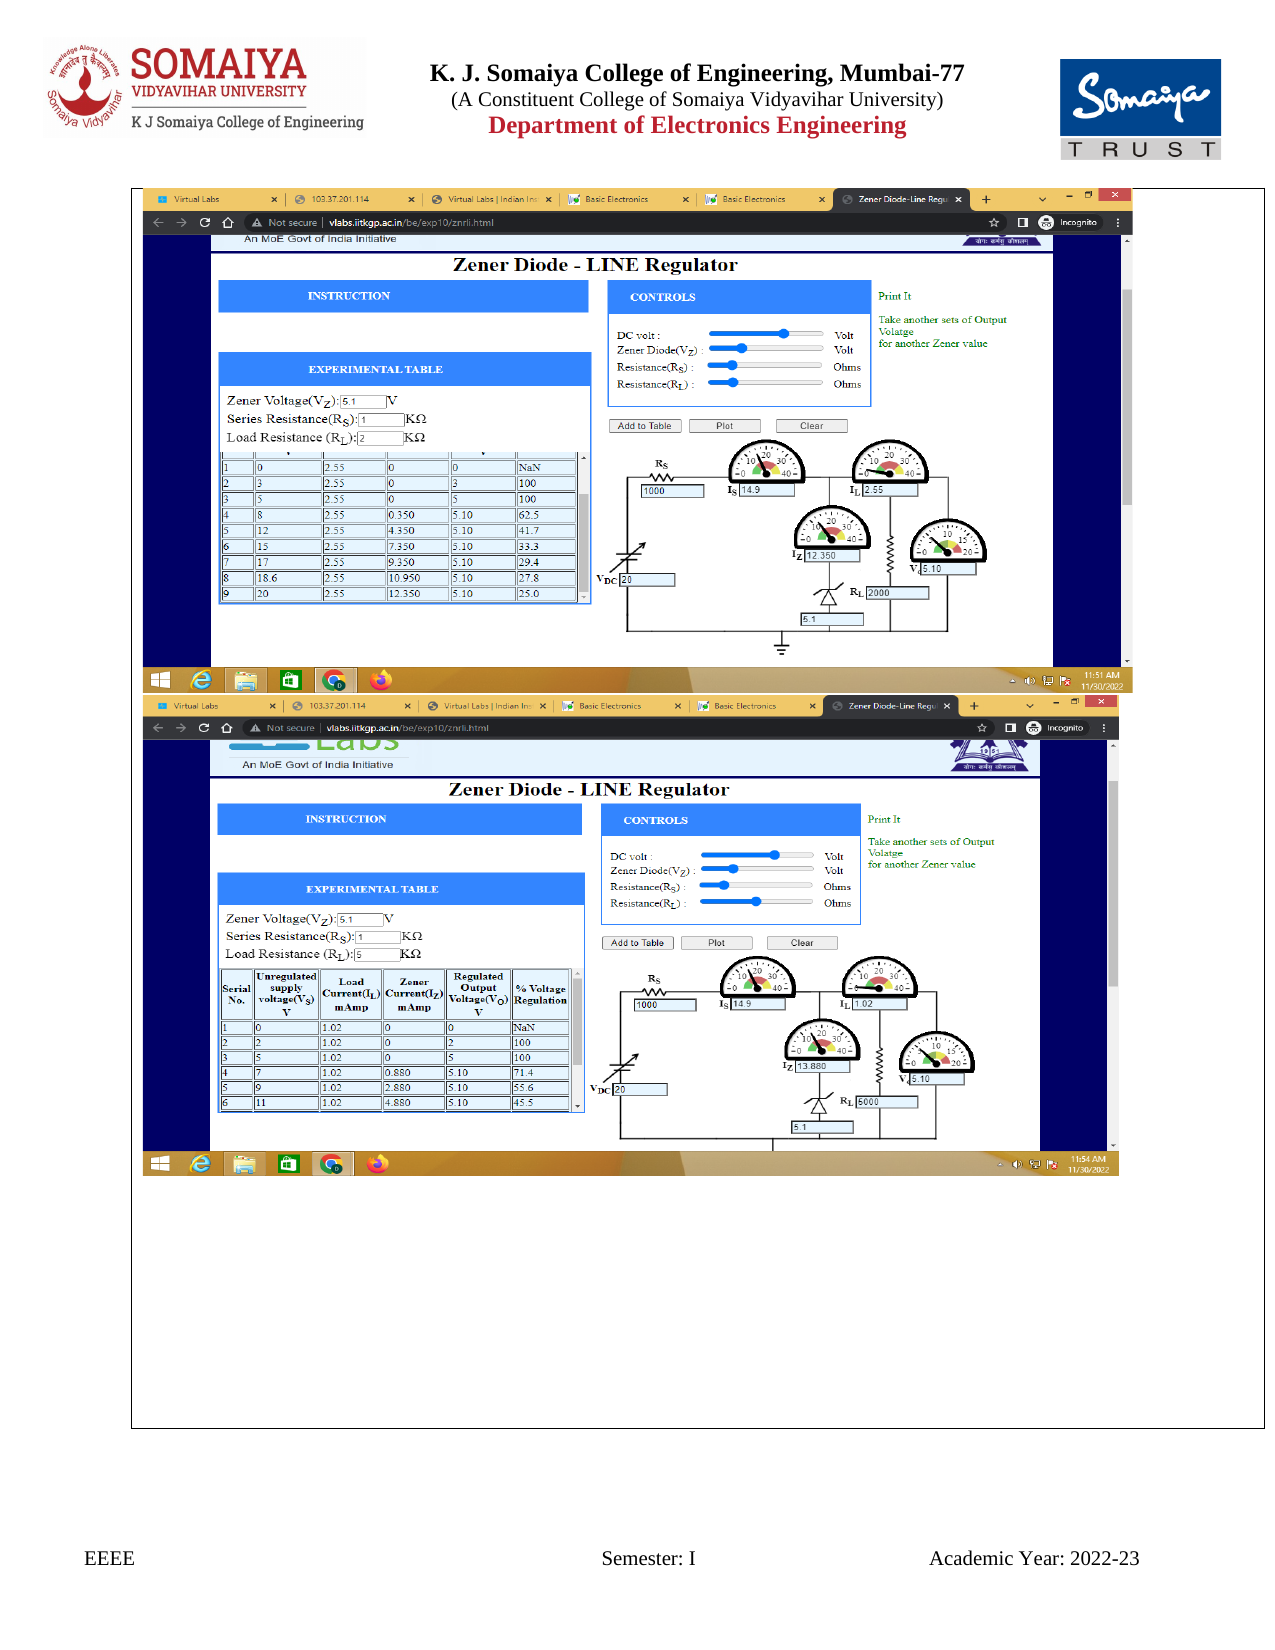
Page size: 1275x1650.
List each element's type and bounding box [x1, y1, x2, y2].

table_cell [132, 189, 1264, 1428]
